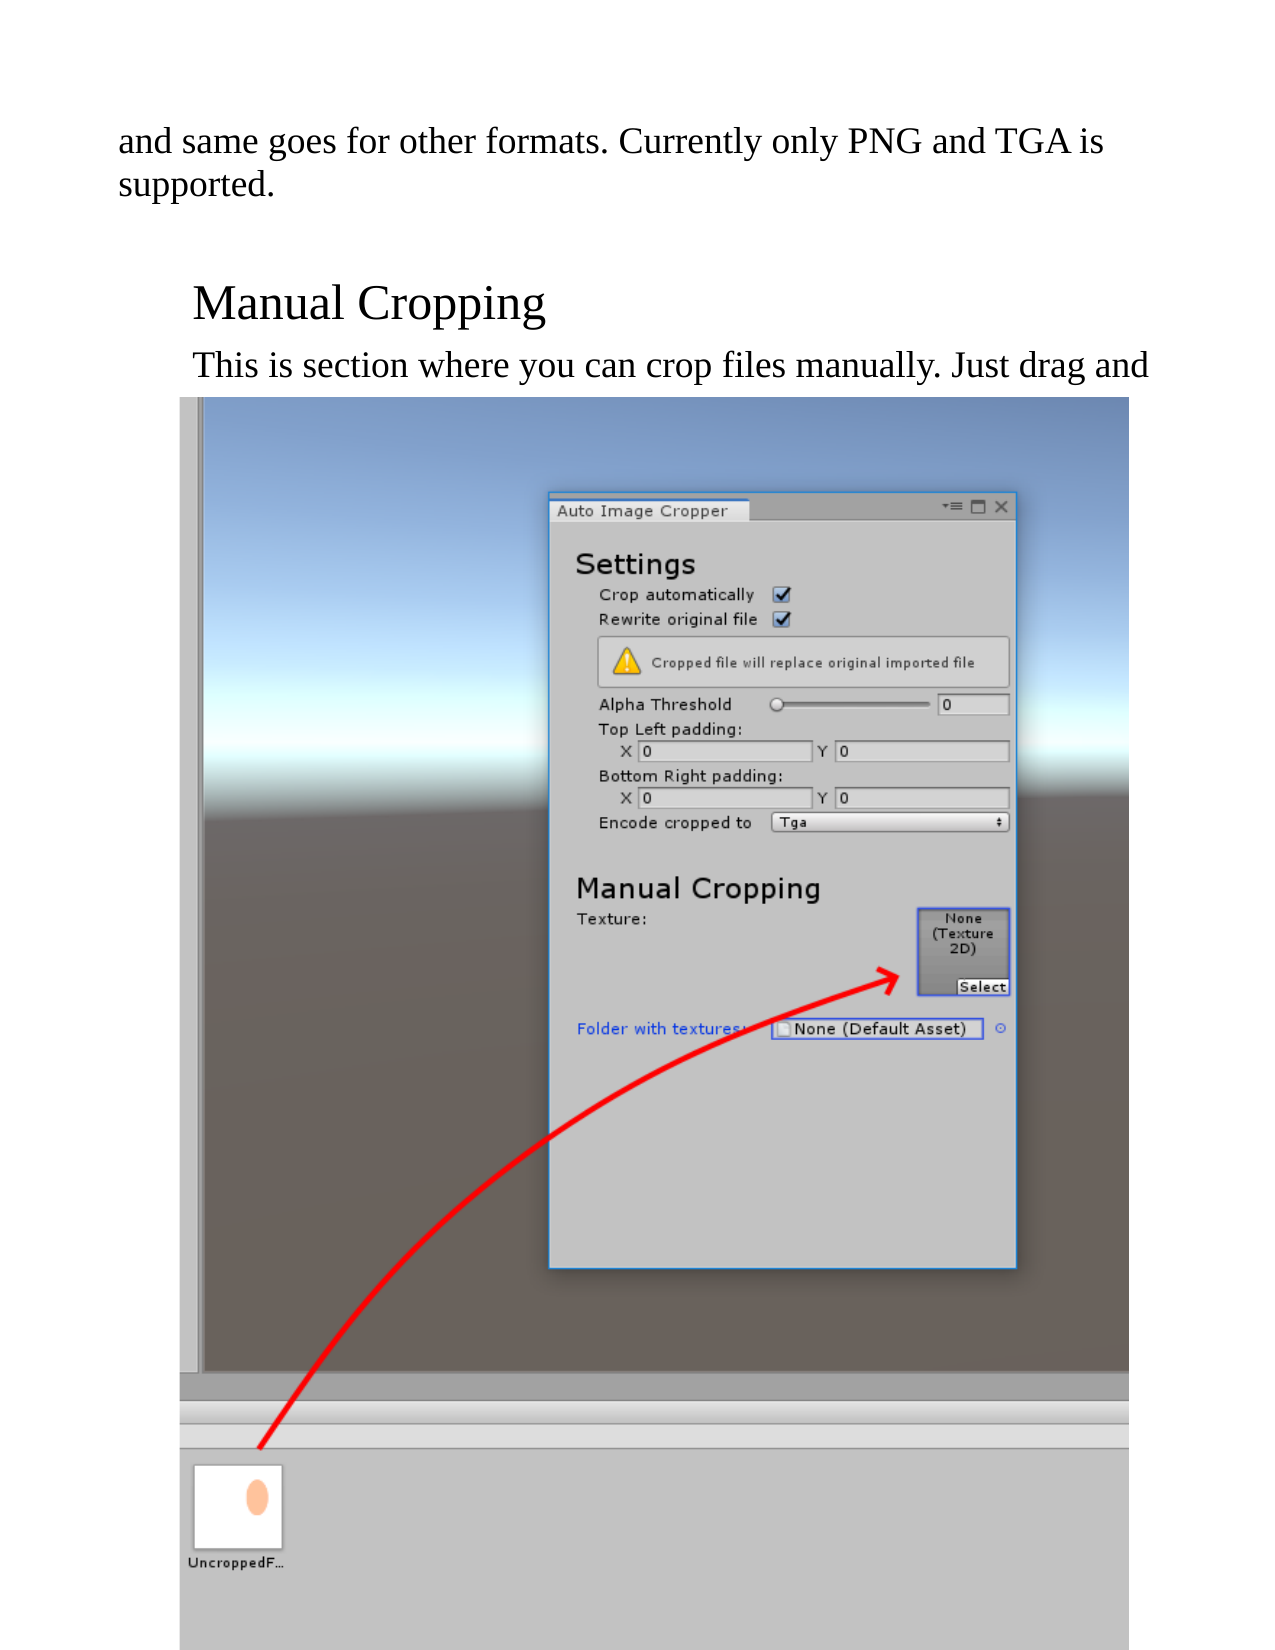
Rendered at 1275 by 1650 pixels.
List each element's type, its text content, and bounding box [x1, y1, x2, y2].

text Manual Cropping [118, 272, 1157, 330]
text and same goes for other formats. Currently only PNG and TGA is supported. [118, 118, 1157, 204]
picture [179, 397, 1129, 1650]
text This is section where you can crop files manually. Just drag and [118, 342, 1157, 386]
